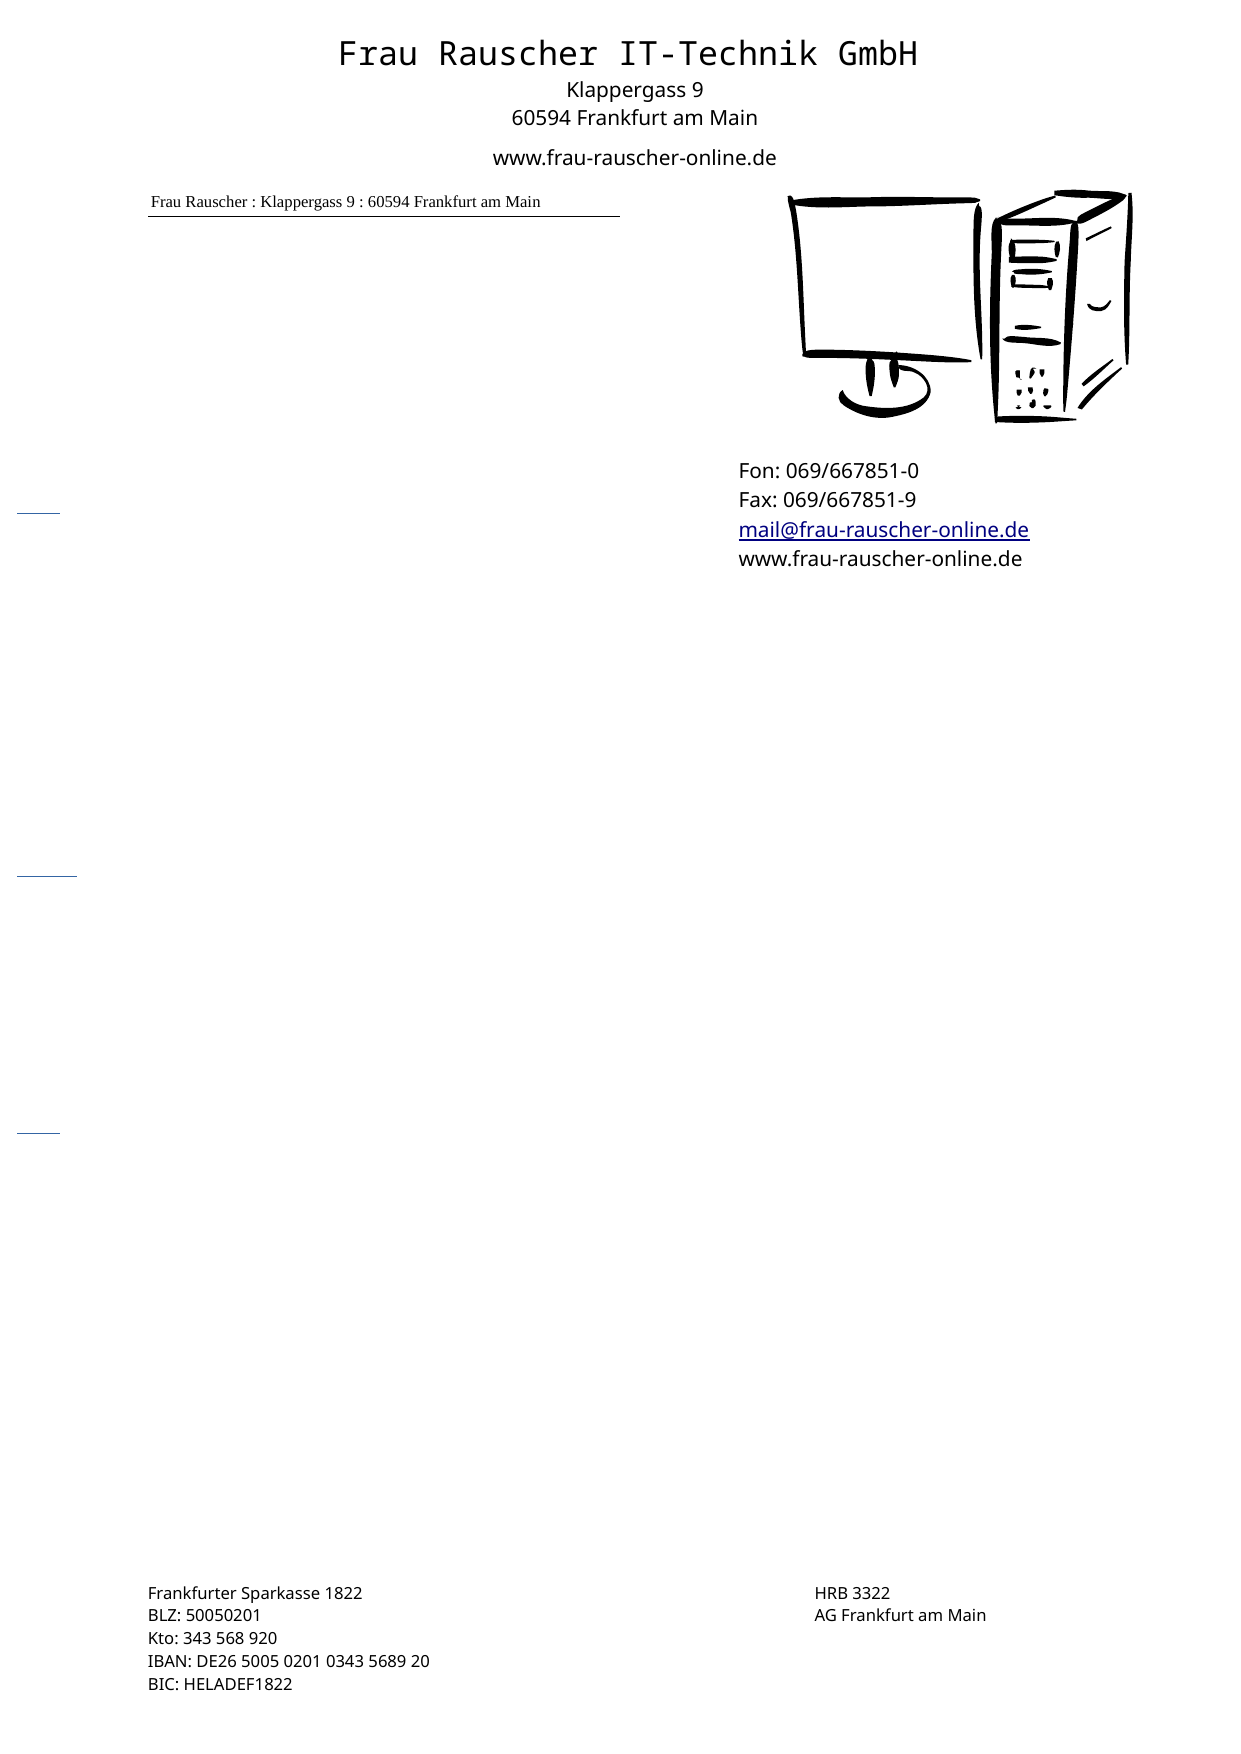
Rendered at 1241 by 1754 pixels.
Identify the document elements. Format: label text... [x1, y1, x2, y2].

text Fon: 069/667851-0 Fax: 069/667851-9 mail@frau-rauscher-online.de www.frau-rauscher-online.de [738, 455, 1181, 573]
text Frau Rauscher : Klappergass 9 : 60594 Frankfurt am Main [148, 172, 620, 216]
text Frau Rauscher IT-Technik GmbH Klappergass 9 60594 Frankfurt am Main [148, 29, 1122, 132]
text www.frau-rauscher-online.de [148, 143, 1122, 172]
